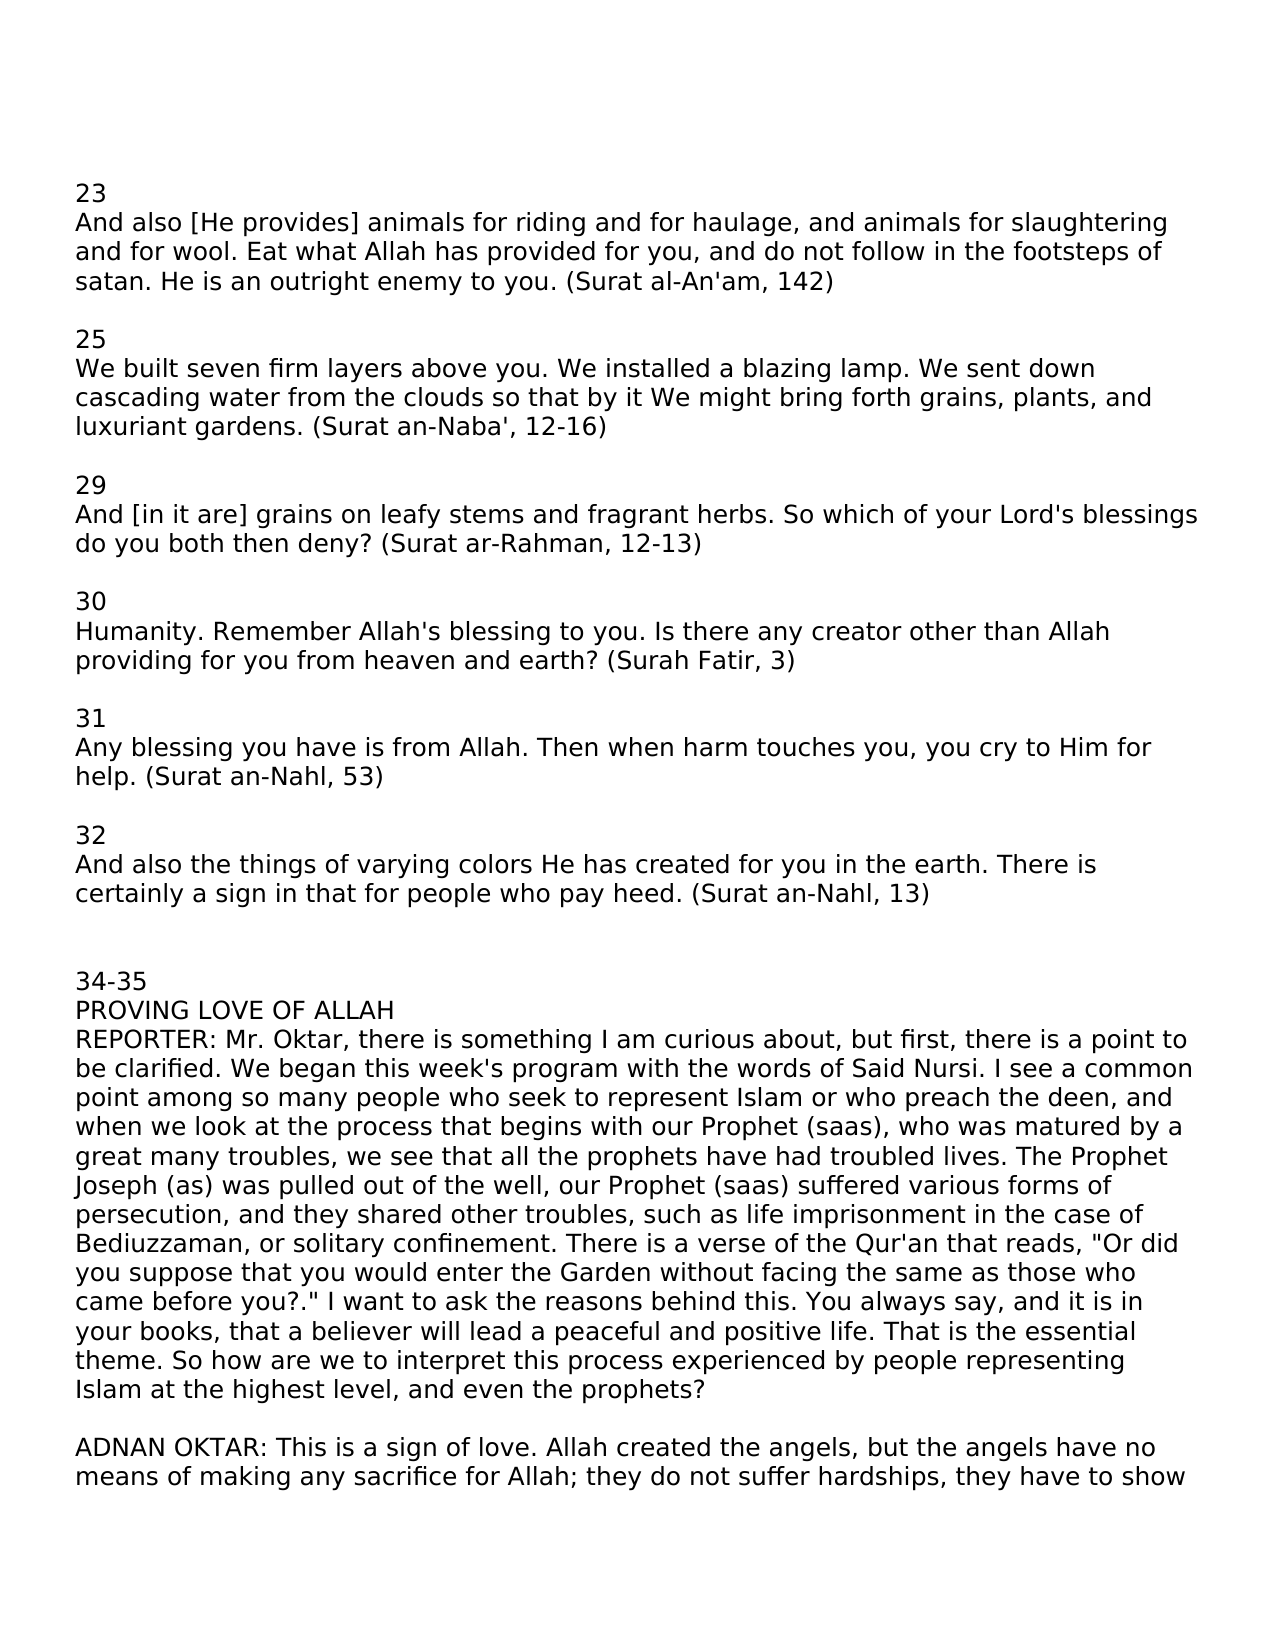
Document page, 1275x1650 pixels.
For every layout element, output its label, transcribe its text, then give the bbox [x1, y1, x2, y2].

text 32 [75, 821, 1200, 850]
text 29 [75, 471, 1200, 500]
text ADNAN OKTAR: This is a sign of love. Allah created the angels, but the angels have no means of making any sacrifice for Allah; they do not suffer hardships, they have to show [75, 1433, 1200, 1492]
text REPORTER: Mr. Oktar, there is something I am curious about, but first, there is a point to be clarified. We began this week's program with the words of Said Nursi. I see a common point among so many people who seek to represent Islam or who preach the deen, and when we look at the process that begins with our Prophet (saas), who was matured by a great many troubles, we see that all the prophets have had troubled lives. The Prophet Joseph (as) was pulled out of the well, our Prophet (saas) suffered various forms of persecution, and they shared other troubles, such as life imprisonment in the case of Bediuzzaman, or solitary confinement. There is a verse of the Qur'an that reads, "Or did you suppose that you would enter the Garden without facing the same as those who came before you?." I want to ask the reasons behind this. You always say, and it is in your books, that a believer will lead a peaceful and positive life. That is the essential theme. So how are we to interpret this process experienced by people representing Islam at the highest level, and even the prophets? [75, 1025, 1200, 1404]
text And also [He provides] animals for riding and for haulage, and animals for slaughtering and for wool. Eat what Allah has provided for you, and do not follow in the footsteps of satan. He is an outright enemy to you. (Surat al-An'am, 142) [75, 208, 1200, 296]
text 30 [75, 587, 1200, 617]
text 23 [75, 179, 1200, 208]
text Humanity. Remember Allah's blessing to you. Is there any creator other than Allah providing for you from heaven and earth? (Surah Fatir, 3) [75, 617, 1200, 675]
text PROVING LOVE OF ALLAH [75, 996, 1200, 1025]
text 25 [75, 325, 1200, 354]
text 34-35 [75, 967, 1200, 996]
text 31 [75, 704, 1200, 733]
text Any blessing you have is from Allah. Then when harm touches you, you cry to Him for help. (Surat an-Nahl, 53) [75, 733, 1200, 792]
text And also the things of varying colors He has created for you in the earth. There is certainly a sign in that for people who pay heed. (Surat an-Nahl, 13) [75, 850, 1200, 908]
text And [in it are] grains on leafy stems and fragrant herbs. So which of your Lord's blessings do you both then deny? (Surat ar-Rahman, 12-13) [75, 500, 1200, 558]
text We built seven firm layers above you. We installed a blazing lamp. We sent down cascading water from the clouds so that by it We might bring forth grains, plants, and luxuriant gardens. (Surat an-Naba', 12-16) [75, 354, 1200, 442]
